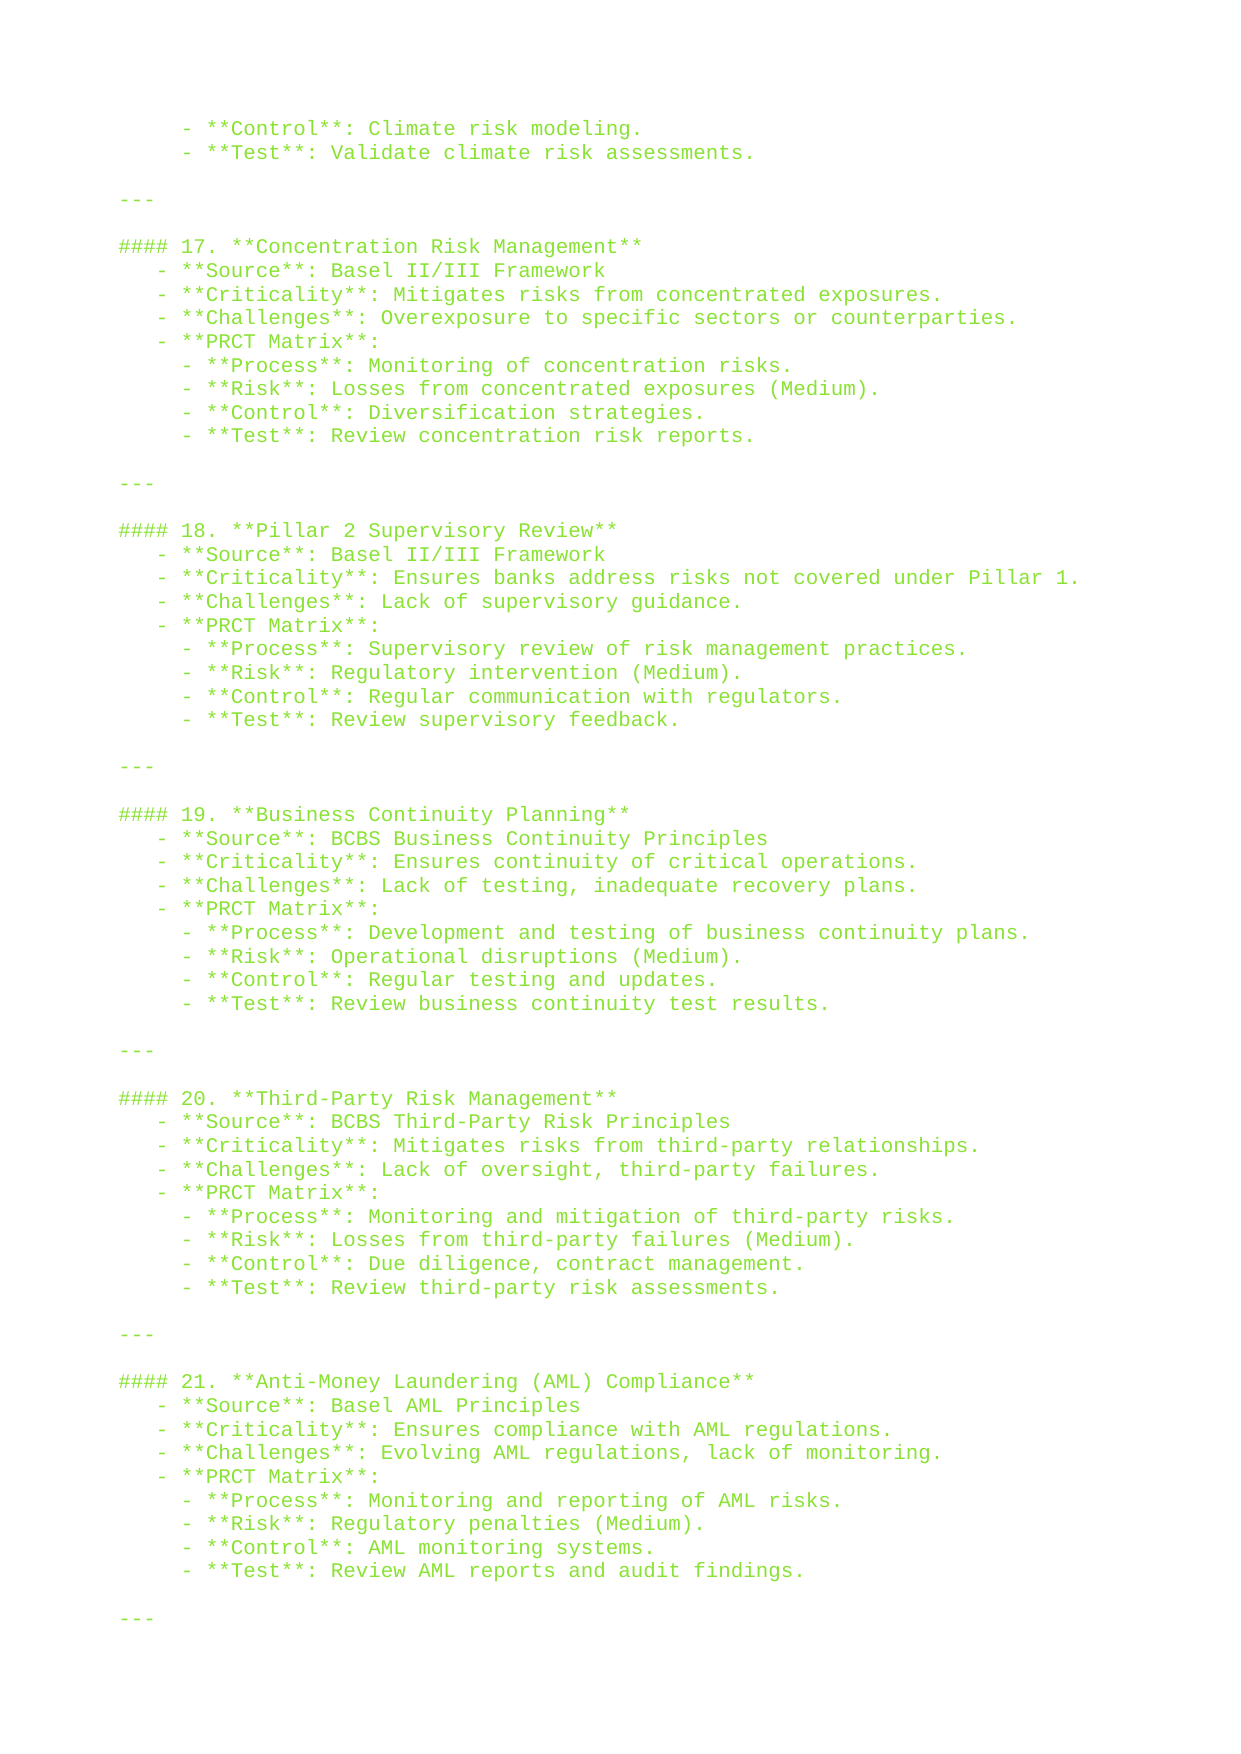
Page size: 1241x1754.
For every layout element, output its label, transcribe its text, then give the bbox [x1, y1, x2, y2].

text - **PRCT Matrix**: [118, 1182, 1122, 1206]
text - **Test**: Review third-party risk assessments. [118, 1277, 1122, 1300]
text - **Source**: Basel AML Principles [118, 1395, 1122, 1419]
text --- [118, 1324, 1122, 1348]
text - **Challenges**: Evolving AML regulations, lack of monitoring. [118, 1442, 1122, 1466]
text #### 17. **Concentration Risk Management** [118, 236, 1122, 260]
text #### 19. **Business Continuity Planning** [118, 804, 1122, 827]
text - **Risk**: Operational disruptions (Medium). [118, 946, 1122, 969]
text - **Process**: Monitoring and reporting of AML risks. [118, 1489, 1122, 1513]
text #### 18. **Pillar 2 Supervisory Review** [118, 520, 1122, 544]
text - **Source**: BCBS Business Continuity Principles [118, 827, 1122, 851]
text - **Challenges**: Overexposure to specific sectors or counterparties. [118, 307, 1122, 331]
text - **Process**: Monitoring and mitigation of third-party risks. [118, 1206, 1122, 1229]
text - **Criticality**: Ensures compliance with AML regulations. [118, 1419, 1122, 1442]
text - **Control**: Climate risk modeling. [118, 118, 1122, 142]
text --- [118, 1040, 1122, 1064]
text #### 20. **Third-Party Risk Management** [118, 1088, 1122, 1111]
text - **Risk**: Losses from concentrated exposures (Medium). [118, 378, 1122, 402]
text - **Criticality**: Ensures continuity of critical operations. [118, 851, 1122, 875]
text - **Control**: Regular testing and updates. [118, 969, 1122, 993]
text - **Criticality**: Mitigates risks from third-party relationships. [118, 1135, 1122, 1158]
text - **Criticality**: Mitigates risks from concentrated exposures. [118, 284, 1122, 307]
text - **Source**: Basel II/III Framework [118, 260, 1122, 284]
text - **Source**: BCBS Third-Party Risk Principles [118, 1111, 1122, 1135]
text - **Challenges**: Lack of oversight, third-party failures. [118, 1158, 1122, 1182]
text --- [118, 1608, 1122, 1631]
text - **Criticality**: Ensures banks address risks not covered under Pillar 1. [118, 567, 1122, 591]
text - **Control**: Diversification strategies. [118, 402, 1122, 426]
text - **PRCT Matrix**: [118, 1466, 1122, 1489]
text - **Risk**: Regulatory penalties (Medium). [118, 1513, 1122, 1537]
text - **Risk**: Regulatory intervention (Medium). [118, 662, 1122, 686]
text - **Process**: Development and testing of business continuity plans. [118, 922, 1122, 946]
text - **Challenges**: Lack of testing, inadequate recovery plans. [118, 875, 1122, 898]
text - **Process**: Monitoring of concentration risks. [118, 354, 1122, 378]
text --- [118, 189, 1122, 213]
text - **Control**: Regular communication with regulators. [118, 686, 1122, 709]
text - **Risk**: Losses from third-party failures (Medium). [118, 1229, 1122, 1253]
text - **Test**: Review concentration risk reports. [118, 426, 1122, 449]
text - **Test**: Validate climate risk assessments. [118, 142, 1122, 165]
text --- [118, 473, 1122, 496]
text --- [118, 757, 1122, 780]
text - **PRCT Matrix**: [118, 615, 1122, 638]
text - **PRCT Matrix**: [118, 331, 1122, 354]
text - **Source**: Basel II/III Framework [118, 544, 1122, 567]
text - **Test**: Review AML reports and audit findings. [118, 1561, 1122, 1584]
text - **Challenges**: Lack of supervisory guidance. [118, 591, 1122, 615]
text - **Process**: Supervisory review of risk management practices. [118, 638, 1122, 662]
text - **PRCT Matrix**: [118, 898, 1122, 922]
text - **Control**: Due diligence, contract management. [118, 1253, 1122, 1277]
text #### 21. **Anti-Money Laundering (AML) Compliance** [118, 1371, 1122, 1395]
text - **Control**: AML monitoring systems. [118, 1537, 1122, 1561]
text - **Test**: Review supervisory feedback. [118, 709, 1122, 733]
text - **Test**: Review business continuity test results. [118, 993, 1122, 1017]
